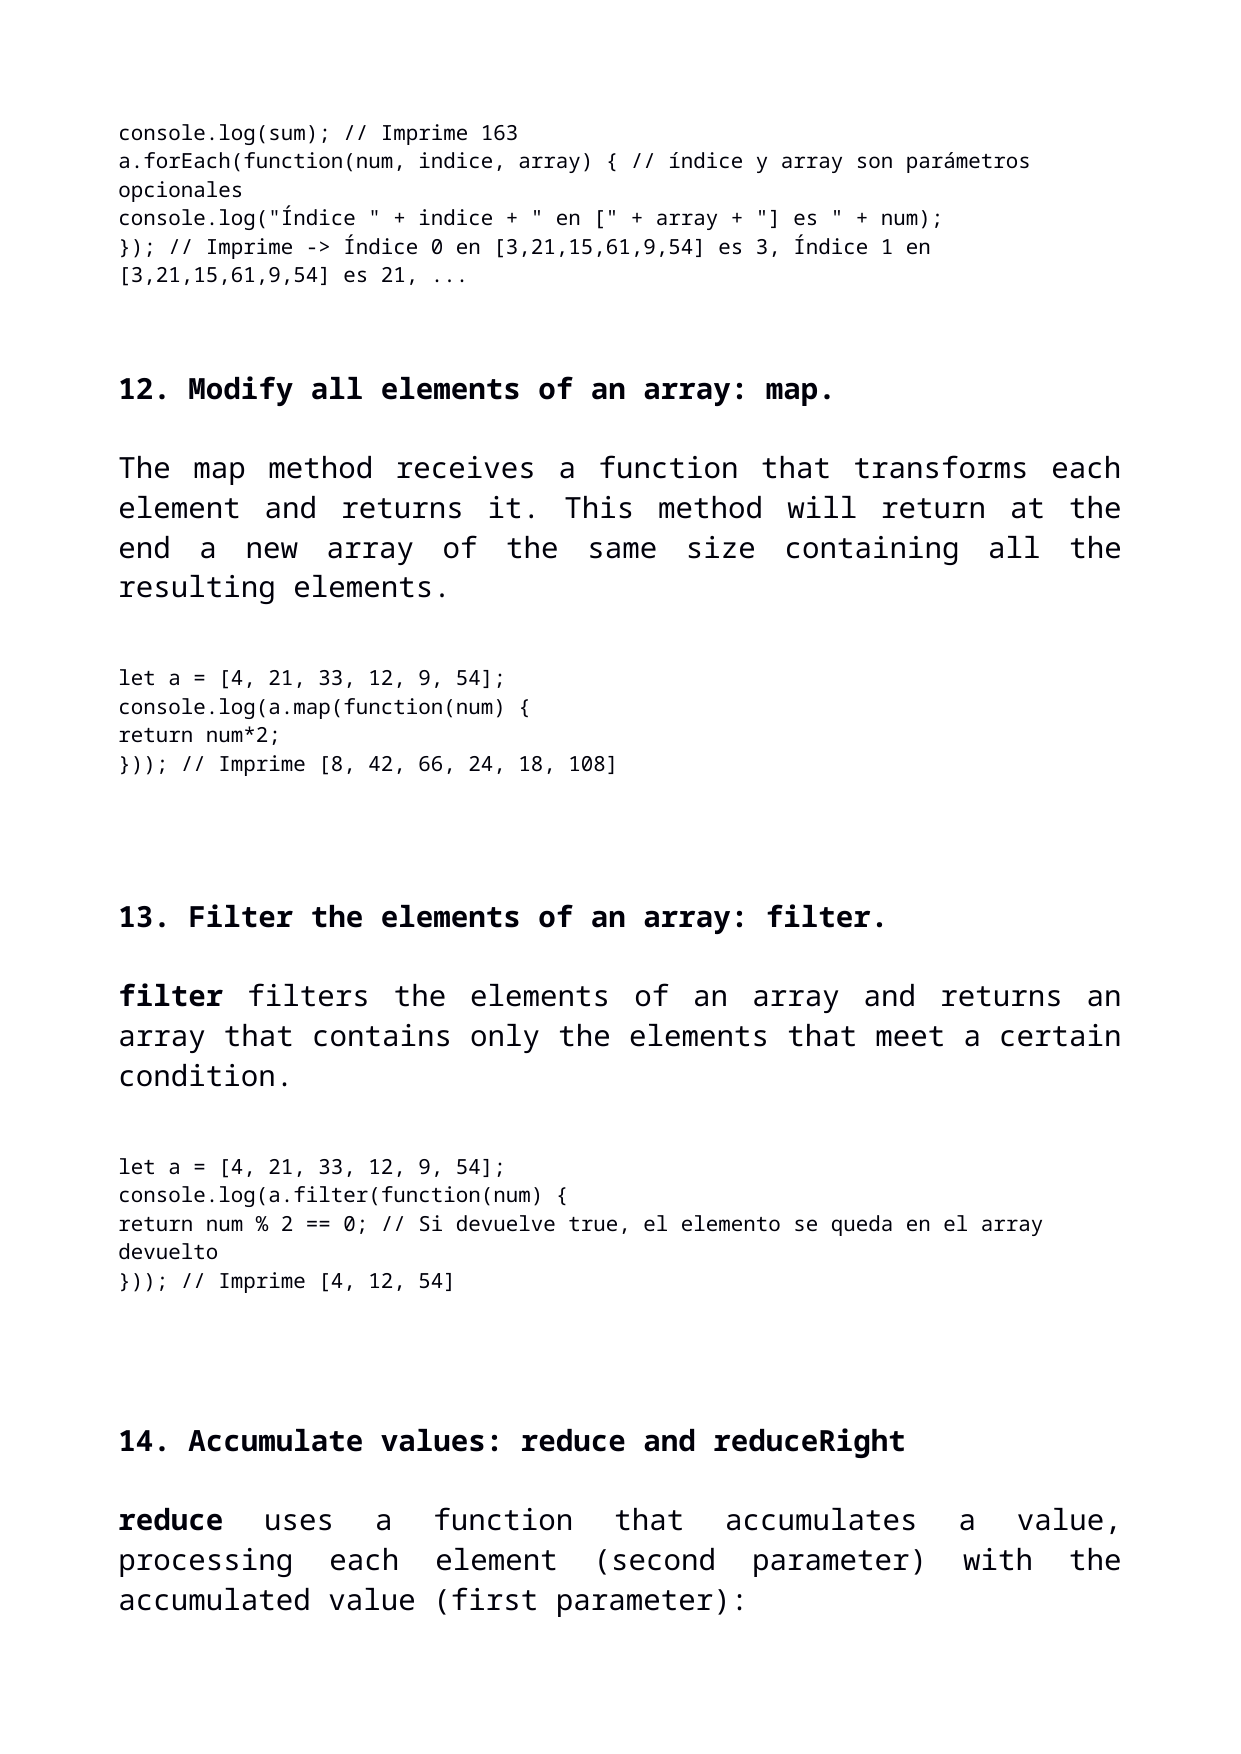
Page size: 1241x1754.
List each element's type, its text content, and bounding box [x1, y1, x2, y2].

text console.log(a.filter(function(num) { [118, 1181, 1122, 1209]
text }); // Imprime -> Índice 0 en [3,21,15,61,9,54] es 3, Índice 1 en [3,21,15,61,9,54] es 21, ... [118, 232, 1122, 289]
text console.log("Índice " + indice + " en [" + array + "] es " + num); [118, 203, 1122, 232]
text reduce uses a function that accumulates a value, processing each element (second parameter) with the accumulated value (first parameter): [118, 1500, 1122, 1619]
text console.log(a.map(function(num) { [118, 692, 1122, 720]
text a.forEach(function(num, indice, array) { // índice y array son parámetros opcionales [118, 147, 1122, 203]
text 14. Accumulate values: reduce and reduceRight [118, 1420, 1122, 1460]
text filter filters the elements of an array and returns an array that contains only the elements that meet a certain condition. [118, 976, 1122, 1095]
text 12. Modify all elements of an array: map. [118, 368, 1122, 408]
text return num % 2 == 0; // Si devuelve true, el elemento se queda en el array devuelto [118, 1209, 1122, 1266]
text })); // Imprime [4, 12, 54] [118, 1266, 1122, 1294]
text console.log(sum); // Imprime 163 [118, 118, 1122, 147]
text The map method receives a function that transforms each element and returns it. This method will return at the end a new array of the same size containing all the resulting elements. [118, 447, 1122, 606]
text })); // Imprime [8, 42, 66, 24, 18, 108] [118, 749, 1122, 777]
text let a = [4, 21, 33, 12, 9, 54]; [118, 1152, 1122, 1181]
text let a = [4, 21, 33, 12, 9, 54]; [118, 663, 1122, 692]
text return num*2; [118, 720, 1122, 749]
text 13. Filter the elements of an array: filter. [118, 896, 1122, 936]
